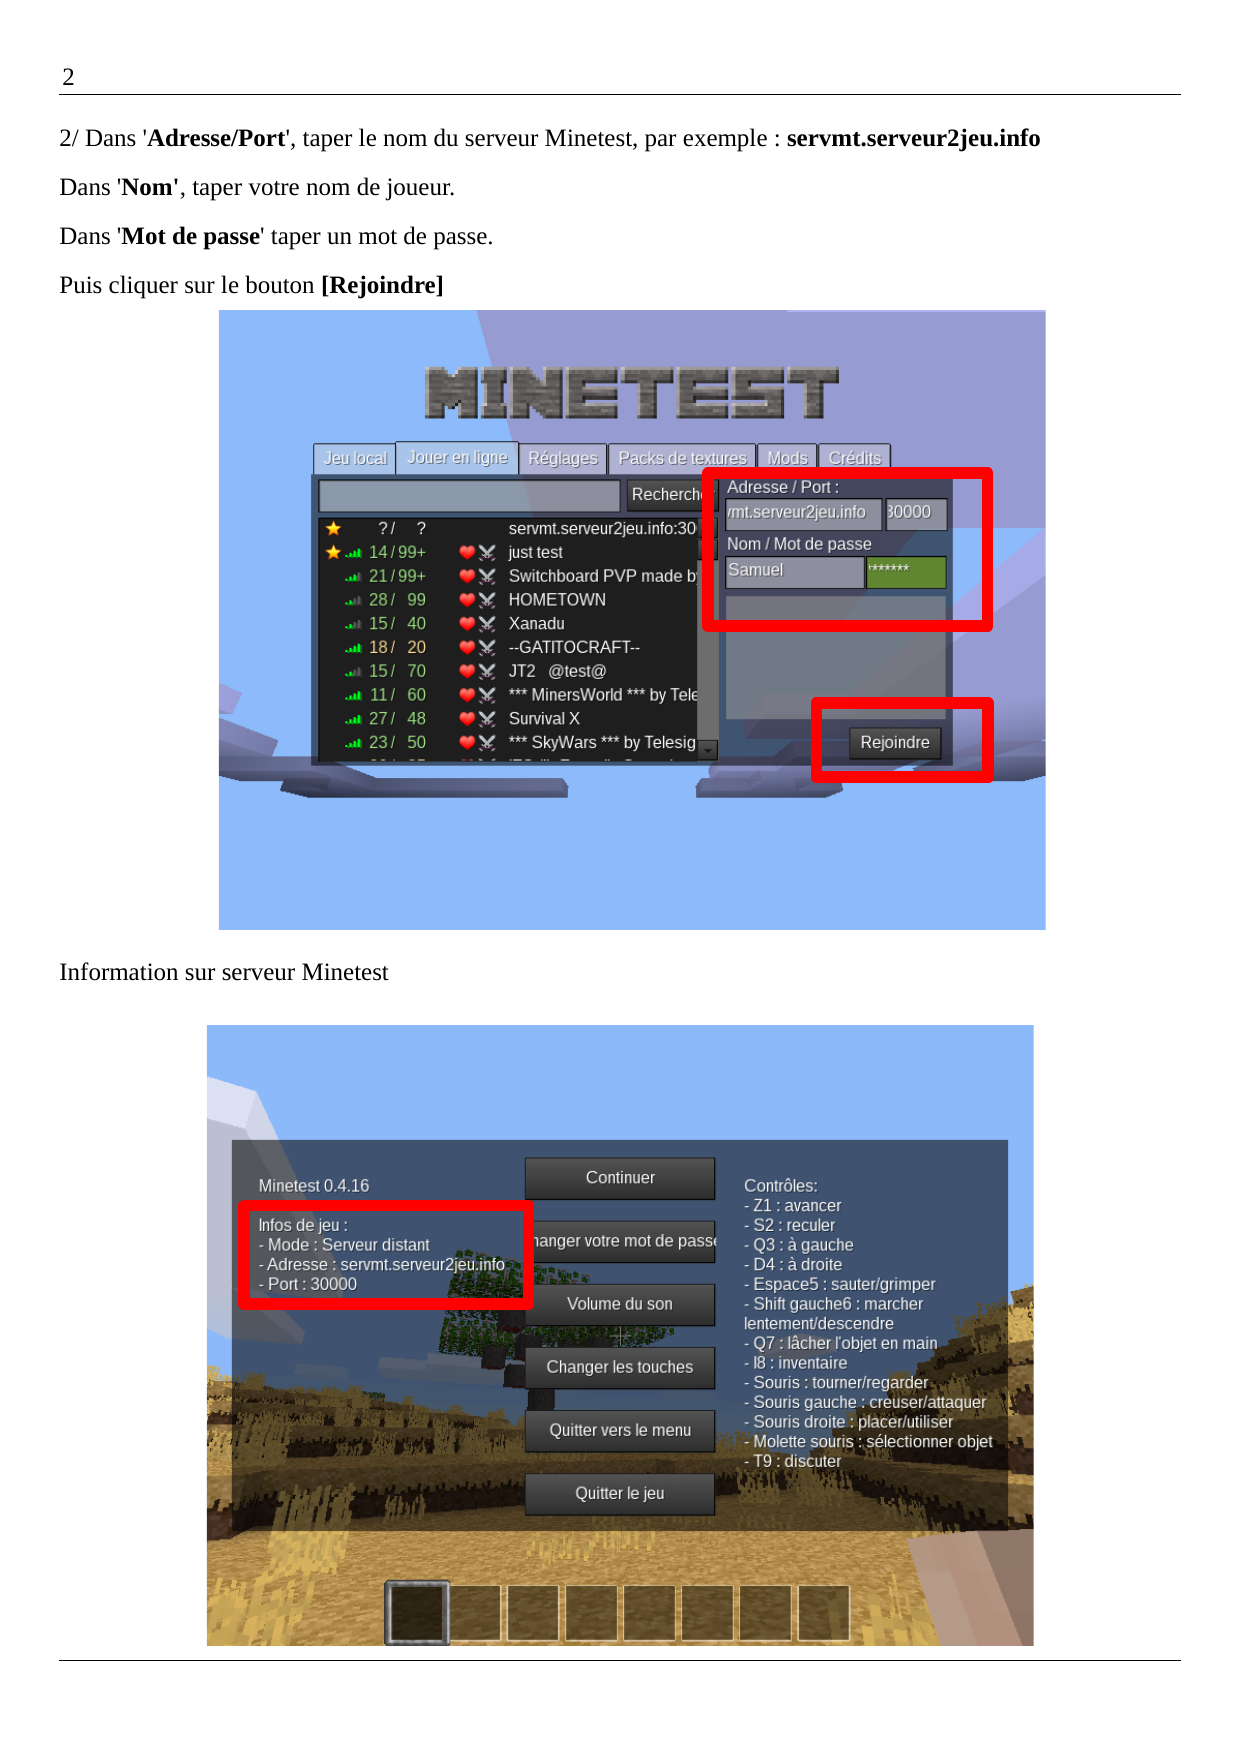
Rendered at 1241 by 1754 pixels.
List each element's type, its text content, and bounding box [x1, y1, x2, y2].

picture [218, 310, 1046, 930]
subtitle Information sur serveur Minetest [59, 957, 1181, 986]
subtitle Dans 'Nom', taper votre nom de joueur. [59, 172, 1181, 201]
subtitle Puis cliquer sur le bouton [Rejoindre] [59, 270, 1181, 299]
picture [206, 1025, 1034, 1646]
subtitle 2/ Dans 'Adresse/Port', taper le nom du serveur Minetest, par exemple : servmt.serveur2jeu.info [59, 123, 1181, 152]
subtitle Dans 'Mot de passe' taper un mot de passe. [59, 221, 1181, 250]
